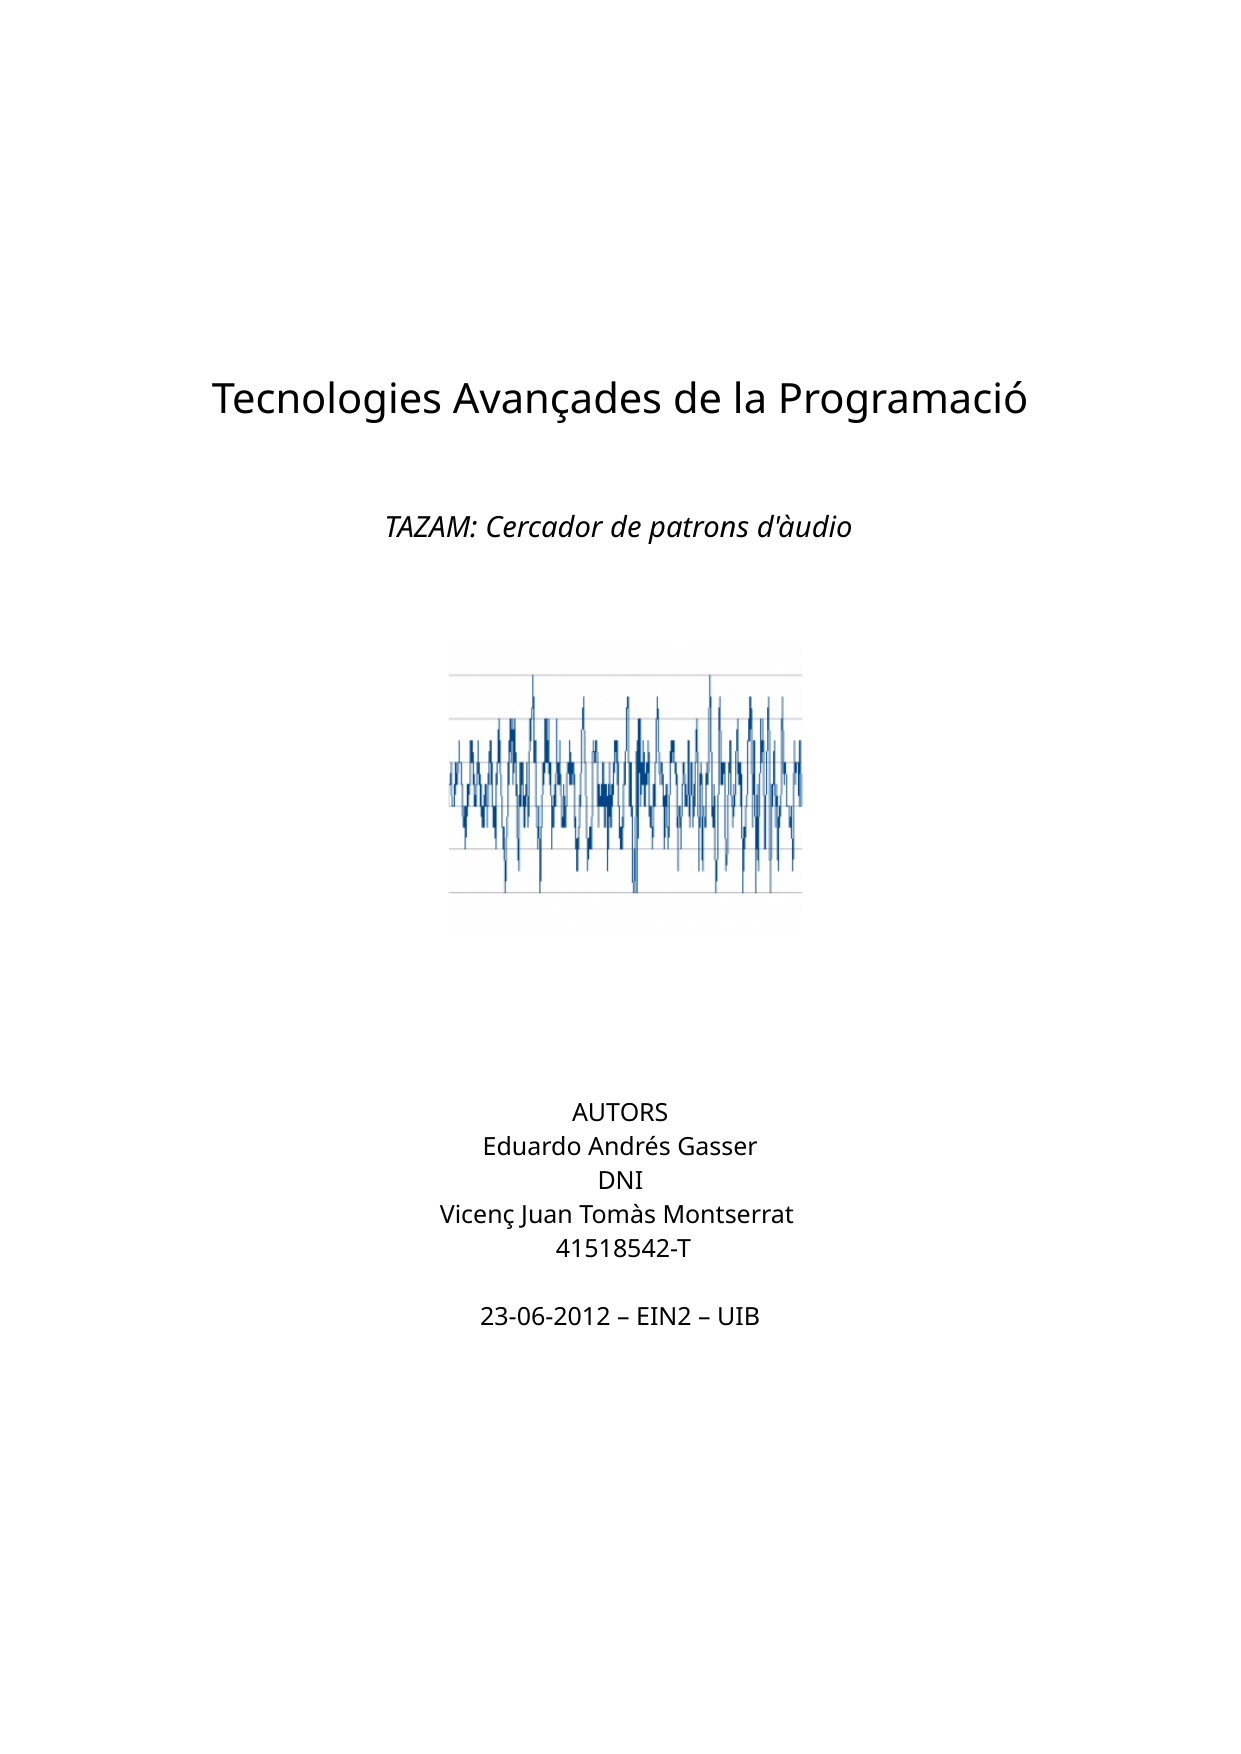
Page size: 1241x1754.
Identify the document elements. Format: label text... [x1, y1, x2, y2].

picture [448, 642, 804, 936]
text 23-06-2012 – EIN2 – UIB [118, 1299, 1122, 1333]
text AUTORS [118, 1094, 1122, 1129]
text TAZAM: Cercador de patrons d'àudio [118, 506, 1122, 546]
text Vicenç Juan Tomàs Montserrat [118, 1197, 1122, 1231]
text DNI [118, 1163, 1122, 1197]
text Tecnologies Avançades de la Programació [118, 369, 1122, 426]
text Eduardo Andrés Gasser [118, 1129, 1122, 1163]
text 41518542-T [118, 1231, 1122, 1265]
